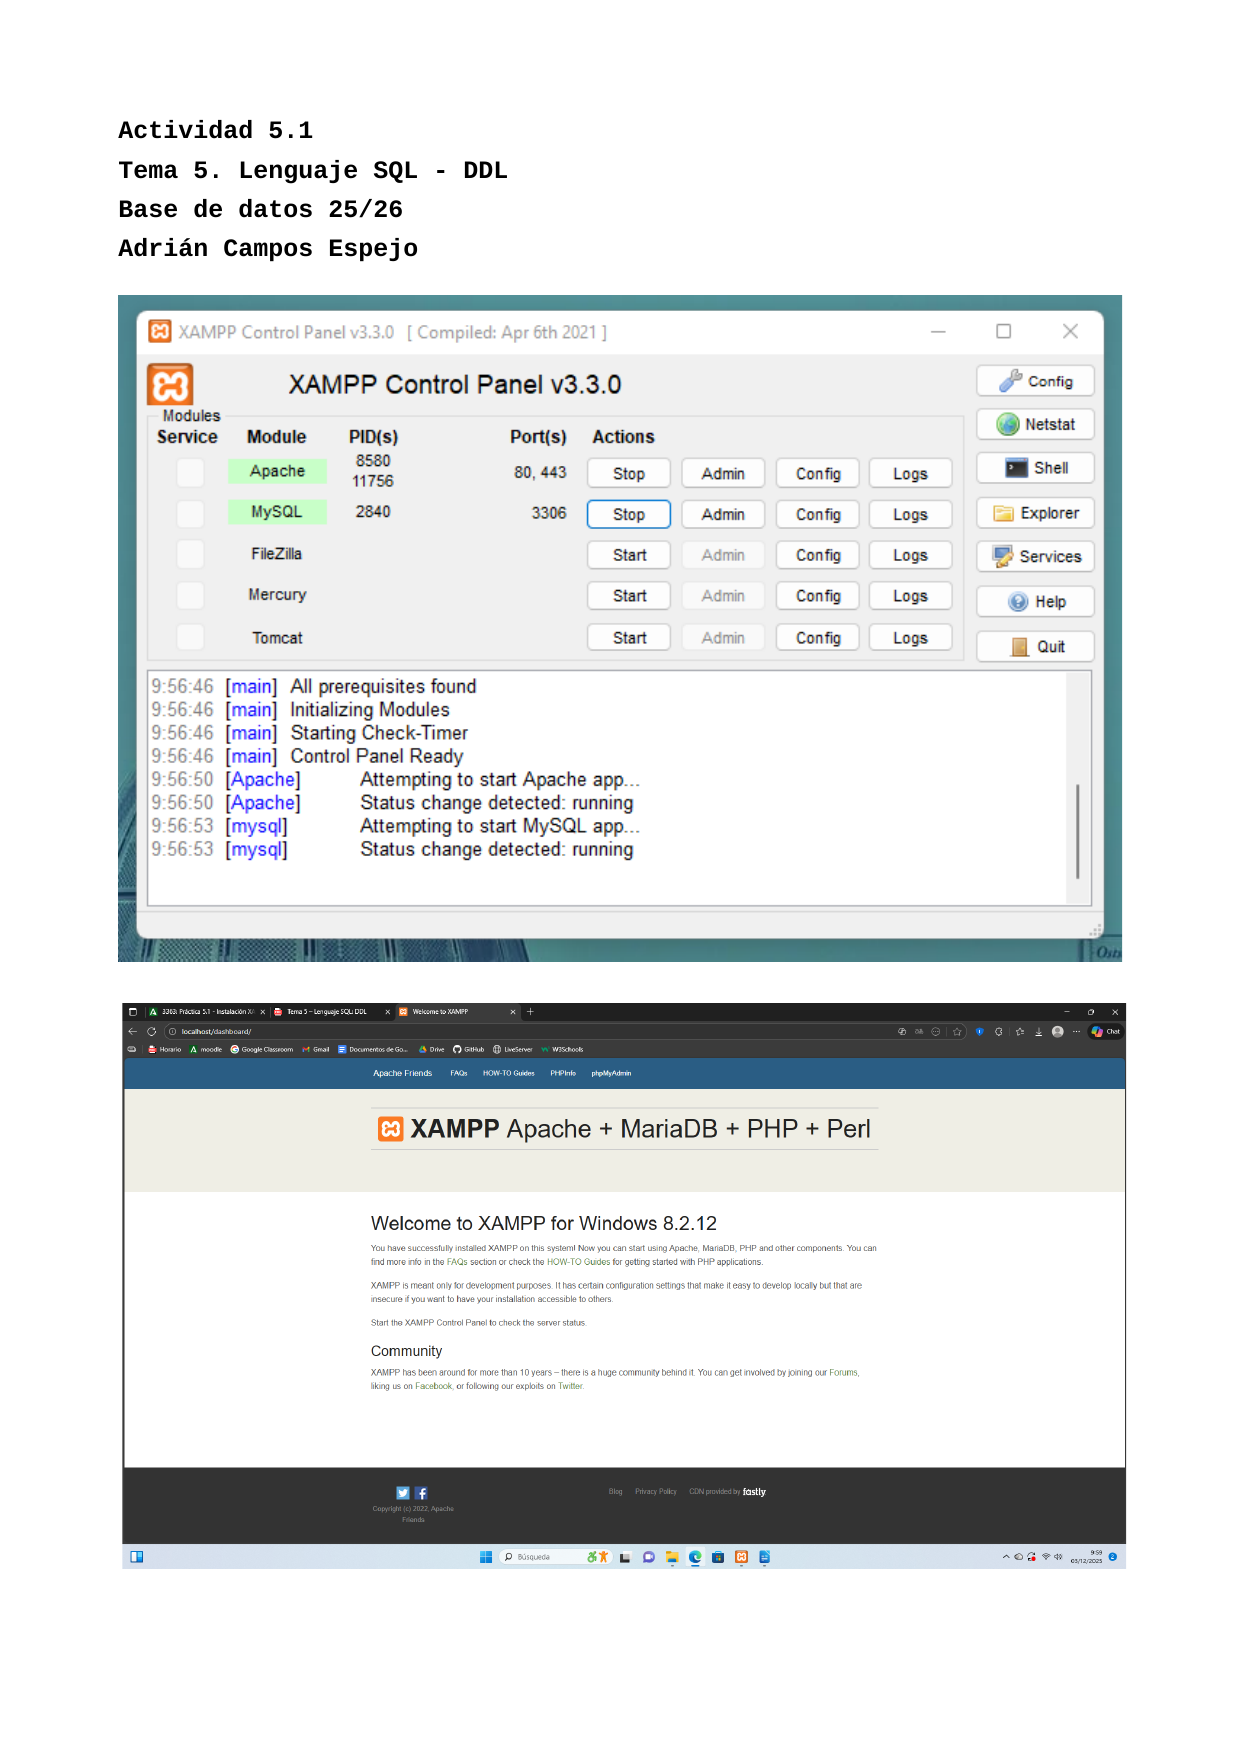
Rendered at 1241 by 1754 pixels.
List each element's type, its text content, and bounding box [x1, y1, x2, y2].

text Base de datos 25/26 [118, 196, 1122, 224]
text Adrián Campos Espejo [118, 235, 1122, 264]
text Tema 5. Lenguaje SQL - DDL [118, 157, 1122, 186]
picture [122, 1003, 1127, 1569]
text Actividad 5.1 [118, 118, 1122, 146]
picture [118, 295, 1123, 962]
